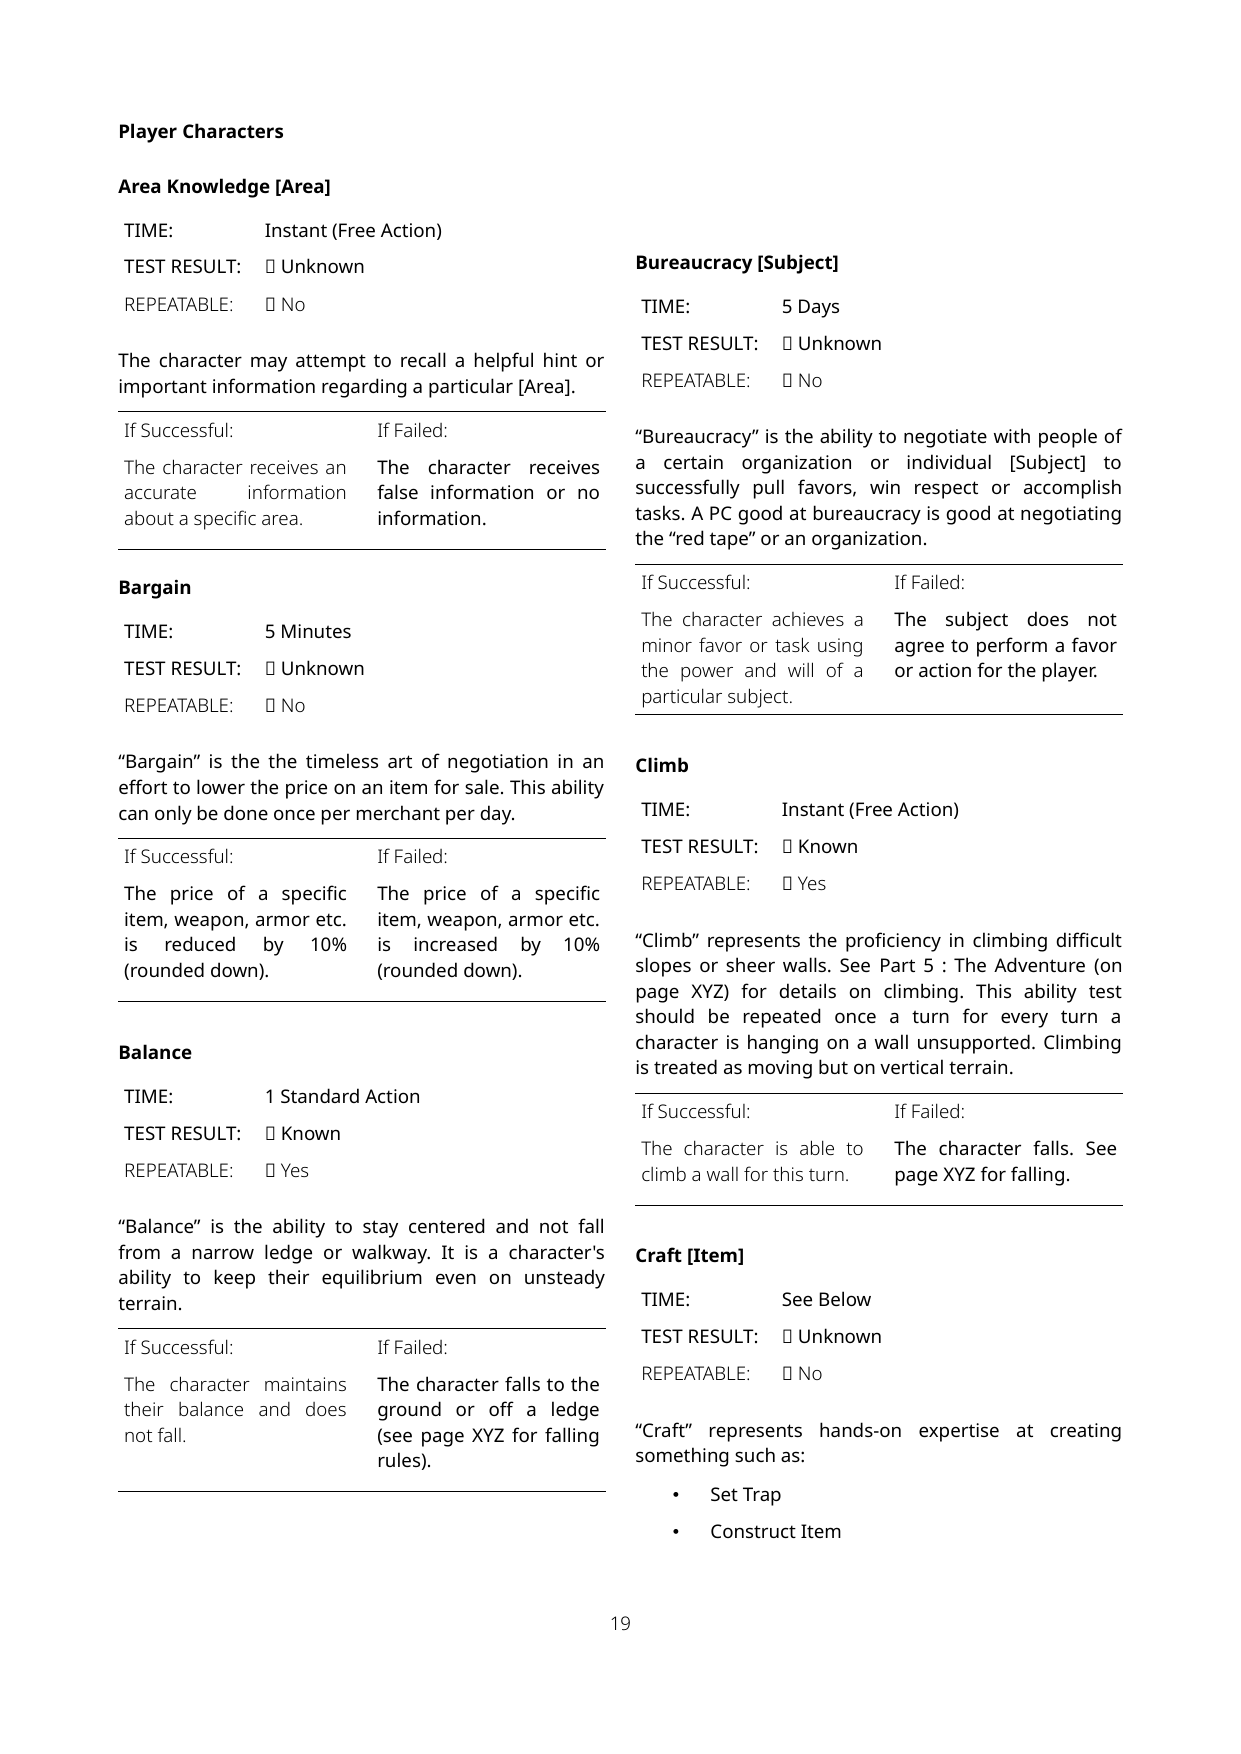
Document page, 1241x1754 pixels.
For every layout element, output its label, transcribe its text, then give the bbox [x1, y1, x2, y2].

table_cell The subject does not agree to perform a favor or action for the player. [888, 601, 1123, 714]
table_cell REPEATABLE: [635, 865, 776, 901]
table_header [353, 412, 371, 448]
table_header [870, 565, 888, 601]
table_header If Failed: [888, 1094, 1123, 1130]
table_cell The price of a specific item, weapon, armor etc. is reduced by 10% (rounded down). [118, 875, 352, 1001]
table_cell The character receives false information or no information. [371, 448, 606, 549]
table_cell  Yes [259, 1151, 606, 1188]
table_header If Failed: [371, 839, 606, 875]
table_cell  Known [776, 828, 1123, 864]
text Climb [635, 752, 1122, 778]
table_cell  No [776, 1355, 1123, 1392]
table_header 1 Standard Action [259, 1077, 606, 1114]
table_cell  Yes [776, 865, 1123, 901]
table_header Instant (Free Action) [776, 791, 1123, 827]
text Bargain [118, 574, 605, 600]
table_cell TEST RESULT: [635, 828, 776, 864]
table_cell REPEATABLE: [118, 1151, 259, 1188]
table_header If Failed: [888, 565, 1123, 601]
table_cell TEST RESULT: [118, 1114, 259, 1151]
table_cell The character achieves a minor favor or task using the power and will of a particular subject. [635, 601, 869, 714]
table_header [353, 839, 371, 875]
table_cell  Unknown [776, 324, 1123, 361]
list Construct Item [673, 1519, 1122, 1544]
text Balance [118, 1039, 605, 1065]
table_cell TEST RESULT: [635, 1318, 776, 1355]
table_cell The price of a specific item, weapon, armor etc. is increased by 10% (rounded down). [371, 875, 606, 1001]
text Bureaucracy [Subject] [635, 249, 1122, 275]
table_header If Failed: [371, 412, 606, 448]
table_cell TEST RESULT: [118, 248, 259, 285]
table_header [870, 1094, 888, 1130]
table_header If Successful: [118, 839, 352, 875]
text “Craft” represents hands-on expertise at creating something such as: [635, 1417, 1122, 1468]
table_header TIME: [118, 613, 259, 649]
table_cell  Unknown [259, 248, 606, 285]
table_cell REPEATABLE: [118, 686, 259, 723]
table_header Instant (Free Action) [259, 211, 606, 248]
table_cell [353, 1365, 371, 1491]
table_cell  No [776, 361, 1123, 398]
text “Bargain” is the the timeless art of negotiation in an effort to lower the price on an item for sale. This ability can only be done once per merchant per day. [118, 723, 605, 825]
table_cell The character falls to the ground or off a ledge (see page XYZ for falling rules). [371, 1365, 606, 1491]
table_cell [870, 1130, 888, 1205]
table_cell  No [259, 686, 606, 723]
table_cell [870, 601, 888, 714]
table_header See Below [776, 1281, 1123, 1318]
table_cell REPEATABLE: [118, 285, 259, 322]
table_cell  Unknown [776, 1318, 1123, 1355]
table_cell TEST RESULT: [118, 649, 259, 686]
table_cell  Known [259, 1114, 606, 1151]
table_header If Successful: [118, 412, 352, 448]
table_header If Successful: [118, 1329, 352, 1365]
table_cell REPEATABLE: [635, 361, 776, 398]
text The character may attempt to recall a helpful hint or important information regarding a particular [Area]. [118, 322, 605, 399]
table_header If Successful: [635, 565, 869, 601]
table_header If Failed: [371, 1329, 606, 1365]
table_cell The character receives an accurate information about a specific area. [118, 448, 352, 549]
text “Climb” represents the proficiency in climbing difficult slopes or sheer walls. See Part 5 : The Adventure (on page XYZ) for details on climbing. This ability test should be repeated once a turn for every turn a character is hanging on a wall unsupported. Climbing is treated as moving but on vertical terrain. [635, 901, 1122, 1080]
text Area Knowledge [Area] [118, 173, 605, 199]
table_header [353, 1329, 371, 1365]
table_cell The character maintains their balance and does not fall. [118, 1365, 352, 1491]
table_header TIME: [118, 1077, 259, 1114]
table_cell  Unknown [259, 649, 606, 686]
table_header If Successful: [635, 1094, 869, 1130]
table_cell The character falls. See page XYZ for falling. [888, 1130, 1123, 1205]
table_header 5 Days [776, 287, 1123, 324]
table_cell The character is able to climb a wall for this turn. [635, 1130, 869, 1205]
table_cell [353, 448, 371, 549]
table_cell  No [259, 285, 606, 322]
table_header TIME: [118, 211, 259, 248]
list Set Trap [673, 1481, 1122, 1506]
table_cell [353, 875, 371, 1001]
text “Bureaucracy” is the ability to negotiate with people of a certain organization or individual [Subject] to successfully pull favors, win respect or accomplish tasks. A PC good at bureaucracy is good at negotiating the “red tape” or an organization. [635, 398, 1122, 551]
table_cell TEST RESULT: [635, 324, 776, 361]
text Craft [Item] [635, 1243, 1122, 1268]
table_header TIME: [635, 1281, 776, 1318]
table_cell REPEATABLE: [635, 1355, 776, 1392]
table_header 5 Minutes [259, 613, 606, 649]
table_header TIME: [635, 791, 776, 827]
table_header TIME: [635, 287, 776, 324]
text “Balance” is the ability to stay centered and not fall from a narrow ledge or walkway. It is a character's ability to keep their equilibrium even on unsteady terrain. [118, 1188, 605, 1316]
